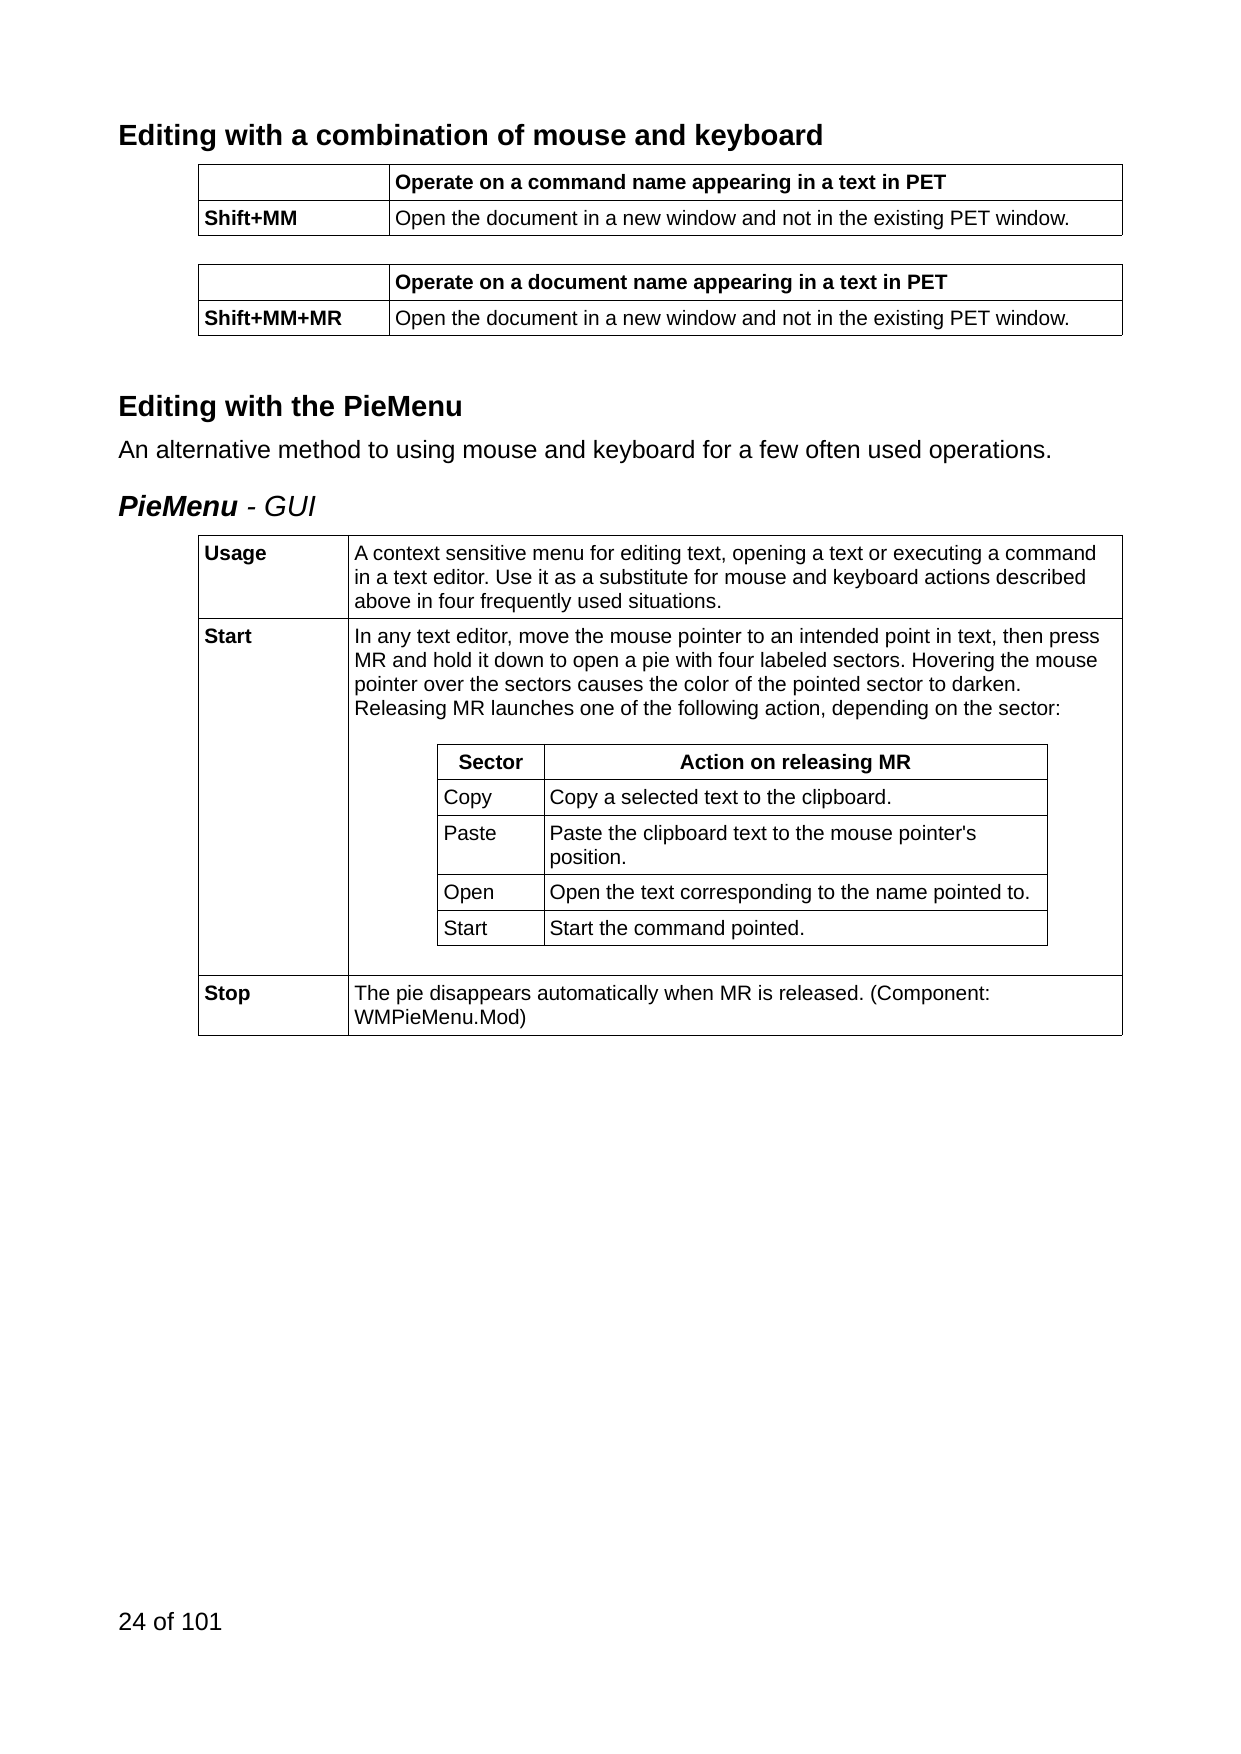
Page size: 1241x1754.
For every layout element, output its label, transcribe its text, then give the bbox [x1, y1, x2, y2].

table_cell Copy a selected text to the clipboard. [545, 780, 1047, 815]
table_cell Copy [438, 780, 544, 815]
table_cell Open the document in a new window and not in the existing PET window. [390, 201, 1122, 235]
table_cell Open the document in a new window and not in the existing PET window. [390, 301, 1122, 335]
table_header Action on releasing MR [545, 745, 1047, 779]
table_header Operate on a command name appearing in a text in PET [390, 165, 1122, 200]
table_header Usage [199, 536, 348, 618]
table_cell Paste [438, 816, 544, 874]
table_cell Start [438, 911, 544, 945]
table_cell Shift+MM [199, 201, 389, 235]
table_cell The pie disappears automatically when MR is released. (Component: WMPieMenu.Mod) [349, 976, 1122, 1035]
subtitle Editing with a combination of mouse and keyboard [118, 118, 1122, 152]
table_cell Paste the clipboard text to the mouse pointer's position. [545, 816, 1047, 874]
table_cell Start the command pointed. [545, 911, 1047, 945]
subtitle Editing with the PieMenu [118, 389, 1122, 422]
text An alternative method to using mouse and keyboard for a few often used operations. [118, 435, 1122, 464]
subtitle PieMenu - GUI [118, 489, 1122, 522]
table_header Sector [438, 745, 544, 779]
table_header A context sensitive menu for editing text, opening a text or executing a command in a text editor. Use it as a substitute for mouse and keyboard actions described above in four frequently used situations. [349, 536, 1122, 618]
table_cell Stop [199, 976, 348, 1035]
table_cell Shift+MM+MR [199, 301, 389, 335]
table_header [199, 165, 389, 200]
table_header Operate on a document name appearing in a text in PET [390, 265, 1122, 299]
table_cell In any text editor, move the mouse pointer to an intended point in text, then press MR and hold it down to open a pie with four labeled sectors. Hovering the mouse pointer over the sectors causes the color of the pointed sector to darken. Releasing MR launches one of the following action, depending on the sector: [349, 619, 1122, 975]
table_cell Start [199, 619, 348, 975]
table_header [199, 265, 389, 299]
table_cell Open [438, 875, 544, 910]
table_cell Open the text corresponding to the name pointed to. [545, 875, 1047, 910]
